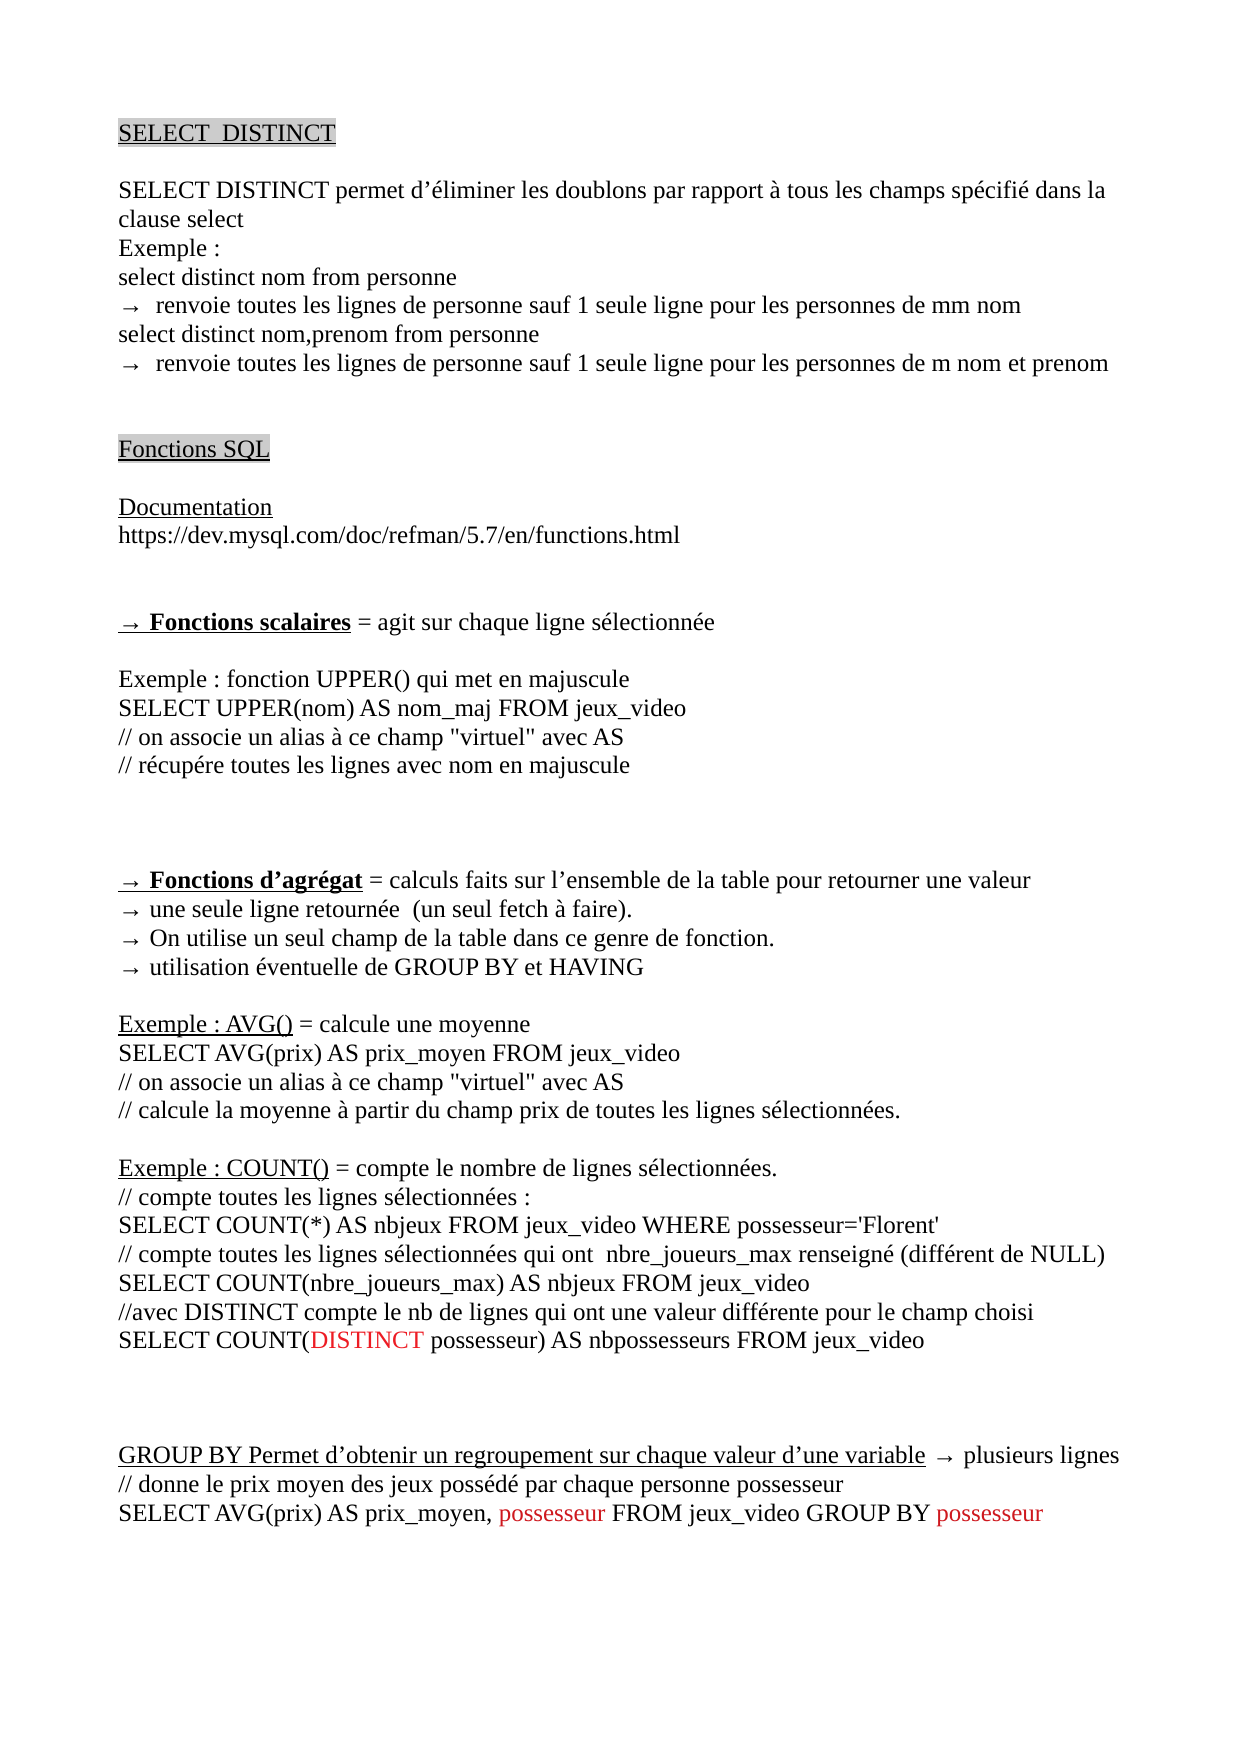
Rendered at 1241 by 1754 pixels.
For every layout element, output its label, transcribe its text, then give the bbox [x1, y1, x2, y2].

text select distinct nom,prenom from personne [118, 319, 1122, 348]
text Exemple : COUNT() = compte le nombre de lignes sélectionnées. [118, 1153, 1122, 1182]
text // compte toutes les lignes sélectionnées : [118, 1182, 1122, 1211]
text SELECT COUNT(*) AS nbjeux FROM jeux_video WHERE possesseur='Florent' [118, 1211, 1122, 1239]
text https://dev.mysql.com/doc/refman/5.7/en/functions.html [118, 521, 1122, 549]
text SELECT DISTINCT [118, 118, 1122, 147]
text SELECT DISTINCT permet d’éliminer les doublons par rapport à tous les champs spécifié dans la clause select [118, 176, 1122, 233]
text SELECT UPPER(nom) AS nom_maj FROM jeux_video [118, 693, 1122, 722]
text select distinct nom from personne [118, 262, 1122, 291]
text Fonctions SQL [118, 434, 1122, 463]
text Documentation [118, 492, 1122, 521]
text → Fonctions scalaires = agit sur chaque ligne sélectionnée [118, 607, 1122, 636]
text // on associe un alias à ce champ "virtuel" avec AS [118, 722, 1122, 751]
text SELECT AVG(prix) AS prix_moyen, possesseur FROM jeux_video GROUP BY possesseur [118, 1498, 1122, 1527]
text → renvoie toutes les lignes de personne sauf 1 seule ligne pour les personnes de m nom et prenom [118, 348, 1122, 377]
text SELECT COUNT(DISTINCT possesseur) AS nbpossesseurs FROM jeux_video [118, 1326, 1122, 1354]
text // compte toutes les lignes sélectionnées qui ont nbre_joueurs_max renseigné (différent de NULL) [118, 1239, 1122, 1268]
text → utilisation éventuelle de GROUP BY et HAVING [118, 952, 1122, 981]
text // récupére toutes les lignes avec nom en majuscule [118, 751, 1122, 779]
text → On utilise un seul champ de la table dans ce genre de fonction. [118, 923, 1122, 952]
text // calcule la moyenne à partir du champ prix de toutes les lignes sélectionnées. [118, 1096, 1122, 1124]
text SELECT COUNT(nbre_joueurs_max) AS nbjeux FROM jeux_video [118, 1268, 1122, 1297]
text → renvoie toutes les lignes de personne sauf 1 seule ligne pour les personnes de mm nom [118, 291, 1122, 319]
text → Fonctions d’agrégat = calculs faits sur l’ensemble de la table pour retourner une valeur [118, 866, 1122, 894]
text SELECT AVG(prix) AS prix_moyen FROM jeux_video [118, 1038, 1122, 1067]
text → une seule ligne retournée (un seul fetch à faire). [118, 894, 1122, 923]
text // donne le prix moyen des jeux possédé par chaque personne possesseur [118, 1469, 1122, 1498]
text Exemple : [118, 233, 1122, 262]
text //avec DISTINCT compte le nb de lignes qui ont une valeur différente pour le champ choisi [118, 1297, 1122, 1326]
text GROUP BY Permet d’obtenir un regroupement sur chaque valeur d’une variable → plusieurs lignes [118, 1441, 1122, 1469]
text Exemple : AVG() = calcule une moyenne [118, 1009, 1122, 1038]
text // on associe un alias à ce champ "virtuel" avec AS [118, 1067, 1122, 1096]
text Exemple : fonction UPPER() qui met en majuscule [118, 664, 1122, 693]
